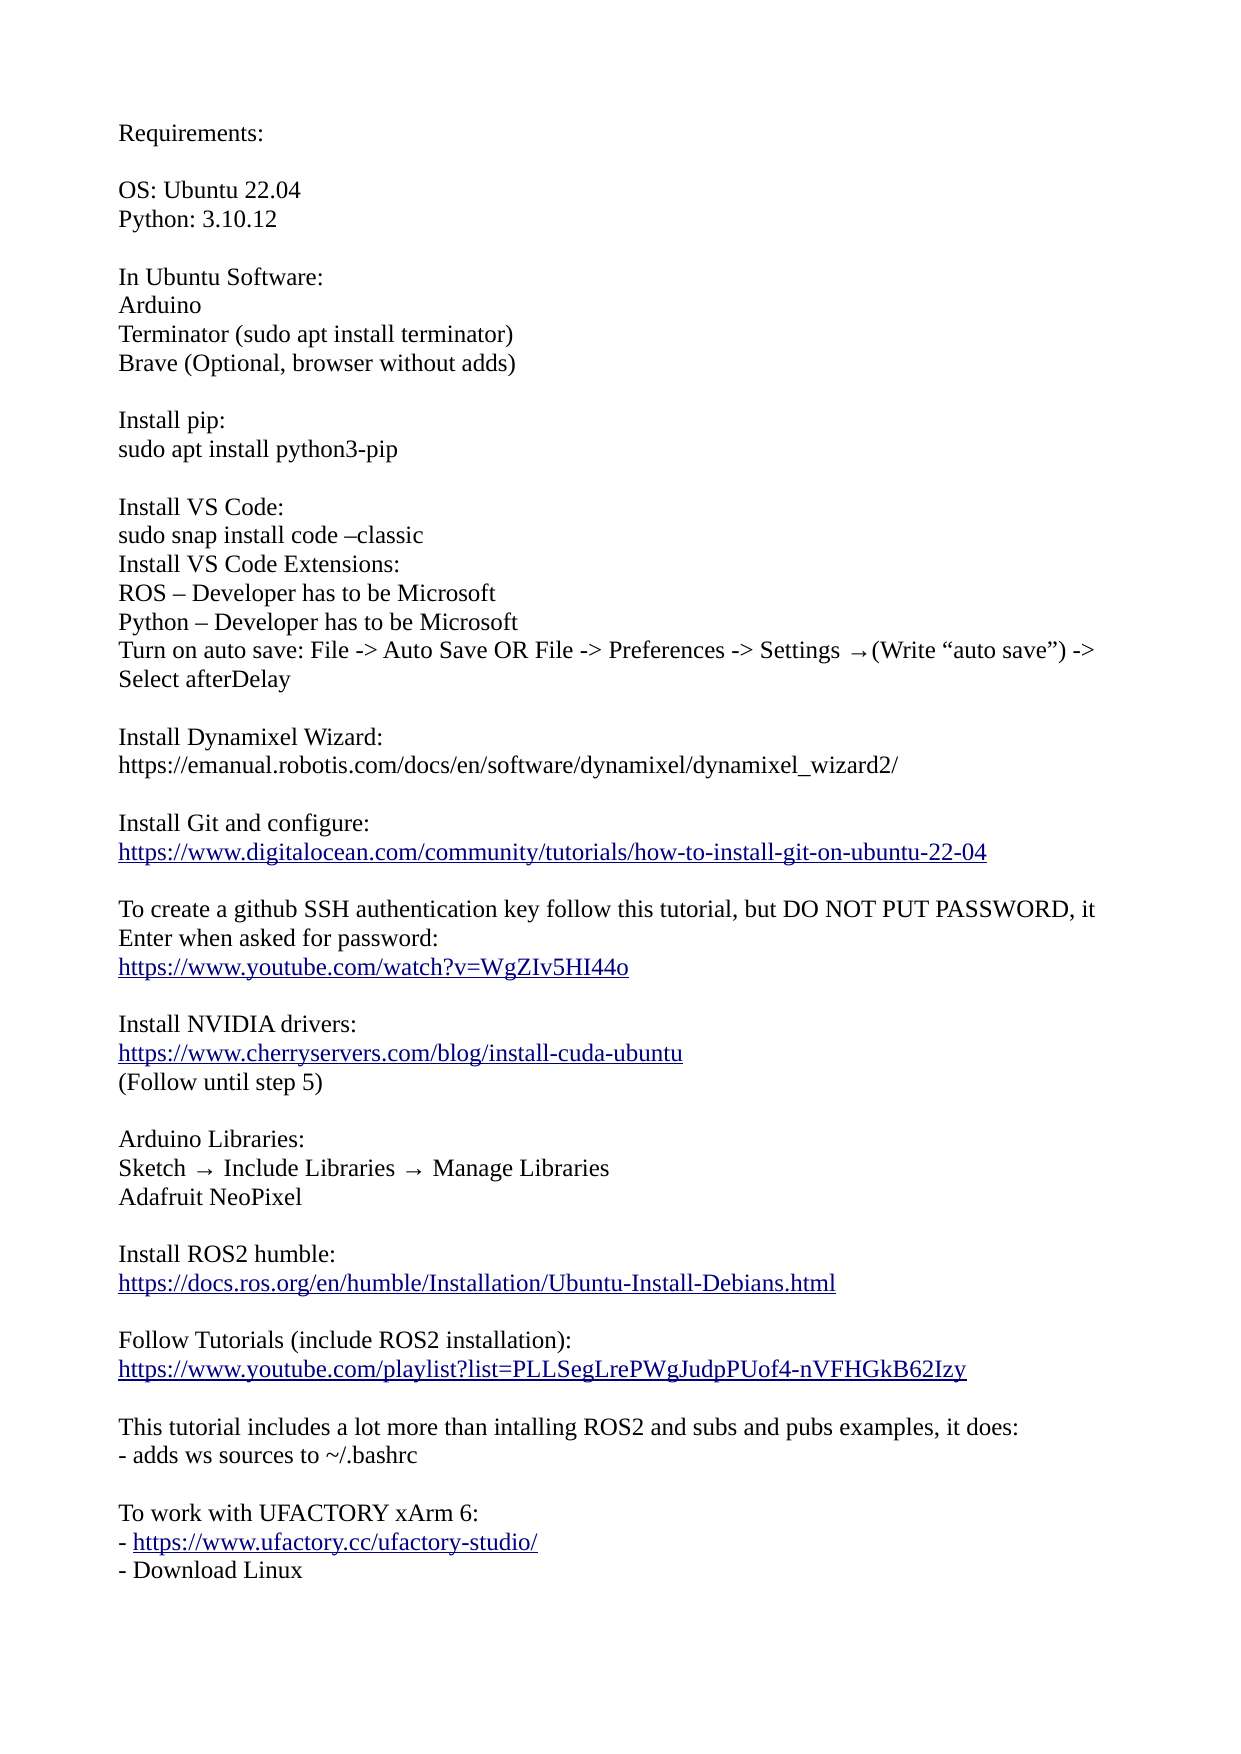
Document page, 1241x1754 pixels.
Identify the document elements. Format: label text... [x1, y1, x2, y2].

text https://www.cherryservers.com/blog/install-cuda-ubuntu [118, 1038, 1122, 1067]
text Requirements: [118, 118, 1122, 147]
text Install VS Code: sudo snap install code –classic [118, 492, 1122, 549]
text https://www.digitalocean.com/community/tutorials/how-to-install-git-on-ubuntu-22-04 [118, 837, 1122, 866]
text Install Dynamixel Wizard: [118, 722, 1122, 751]
text https://emanual.robotis.com/docs/en/software/dynamixel/dynamixel_wizard2/ [118, 751, 1122, 779]
text https://docs.ros.org/en/humble/Installation/Ubuntu-Install-Debians.html [118, 1268, 1122, 1297]
text - Download Linux [118, 1556, 1122, 1584]
text Turn on auto save: File -> Auto Save OR File -> Preferences -> Settings →(Write “auto save”) -> Select afterDelay [118, 636, 1122, 693]
text https://www.youtube.com/playlist?list=PLLSegLrePWgJudpPUof4-nVFHGkB62Izy [118, 1354, 1122, 1383]
text Python: 3.10.12 [118, 204, 1122, 233]
text To work with UFACTORY xArm 6: [118, 1498, 1122, 1527]
text - https://www.ufactory.cc/ufactory-studio/ [118, 1527, 1122, 1556]
text In Ubuntu Software: [118, 262, 1122, 291]
text Install ROS2 humble: [118, 1239, 1122, 1268]
text https://www.youtube.com/watch?v=WgZIv5HI44o [118, 952, 1122, 981]
text Arduino [118, 291, 1122, 319]
text sudo apt install python3-pip [118, 434, 1122, 463]
text OS: Ubuntu 22.04 [118, 176, 1122, 204]
text Python – Developer has to be Microsoft [118, 607, 1122, 636]
text Sketch → Include Libraries → Manage Libraries [118, 1153, 1122, 1182]
text ROS – Developer has to be Microsoft [118, 578, 1122, 607]
text Arduino Libraries: [118, 1124, 1122, 1153]
text - adds ws sources to ~/.bashrc [118, 1441, 1122, 1469]
text To create a github SSH authentication key follow this tutorial, but DO NOT PUT PASSWORD, it Enter when asked for password: [118, 894, 1122, 952]
text This tutorial includes a lot more than intalling ROS2 and subs and pubs examples, it does: [118, 1412, 1122, 1441]
text Terminator (sudo apt install terminator) [118, 319, 1122, 348]
text Install VS Code Extensions: [118, 549, 1122, 578]
text Install NVIDIA drivers: [118, 1009, 1122, 1038]
text Brave (Optional, browser without adds) [118, 348, 1122, 377]
text Adafruit NeoPixel [118, 1182, 1122, 1211]
text Install pip: [118, 406, 1122, 434]
text (Follow until step 5) [118, 1067, 1122, 1096]
text Follow Tutorials (include ROS2 installation): [118, 1326, 1122, 1354]
text Install Git and configure: [118, 808, 1122, 837]
